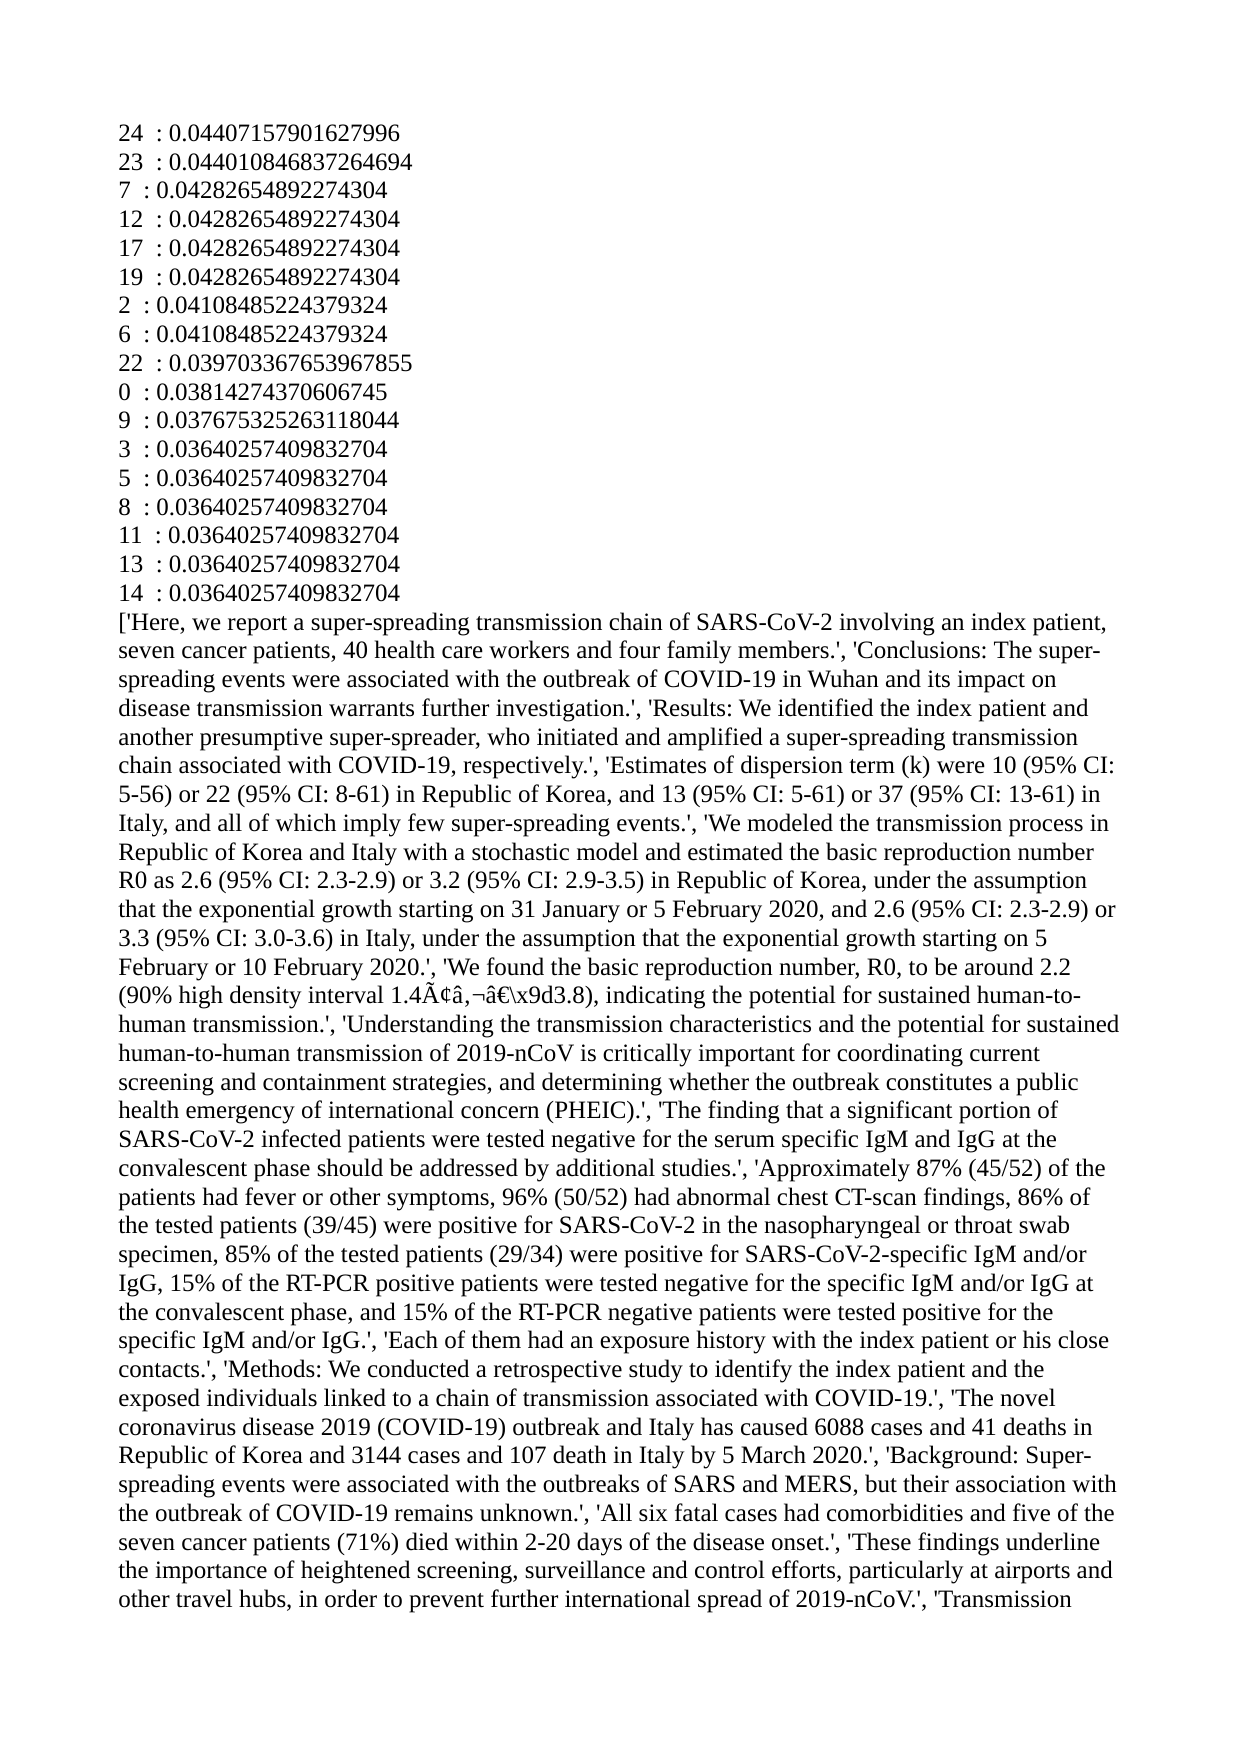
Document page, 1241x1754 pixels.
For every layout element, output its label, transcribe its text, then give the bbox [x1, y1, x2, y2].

text ['Here, we report a super-spreading transmission chain of SARS-CoV-2 involving an index patient, seven cancer patients, 40 health care workers and four family members.', 'Conclusions: The super-spreading events were associated with the outbreak of COVID-19 in Wuhan and its impact on disease transmission warrants further investigation.', 'Results: We identified the index patient and another presumptive super-spreader, who initiated and amplified a super-spreading transmission chain associated with COVID-19, respectively.', 'Estimates of dispersion term (k) were 10 (95% CI: 5-56) or 22 (95% CI: 8-61) in Republic of Korea, and 13 (95% CI: 5-61) or 37 (95% CI: 13-61) in Italy, and all of which imply few super-spreading events.', 'We modeled the transmission process in Republic of Korea and Italy with a stochastic model and estimated the basic reproduction number R0 as 2.6 (95% CI: 2.3-2.9) or 3.2 (95% CI: 2.9-3.5) in Republic of Korea, under the assumption that the exponential growth starting on 31 January or 5 February 2020, and 2.6 (95% CI: 2.3-2.9) or 3.3 (95% CI: 3.0-3.6) in Italy, under the assumption that the exponential growth starting on 5 February or 10 February 2020.', 'We found the basic reproduction number, R0, to be around 2.2 (90% high density interval 1.4Ã¢â‚¬â€\x9d3.8), indicating the potential for sustained human-to-human transmission.', 'Understanding the transmission characteristics and the potential for sustained human-to-human transmission of 2019-nCoV is critically important for coordinating current screening and containment strategies, and determining whether the outbreak constitutes a public health emergency of international concern (PHEIC).', 'The finding that a significant portion of SARS-CoV-2 infected patients were tested negative for the serum specific IgM and IgG at the convalescent phase should be addressed by additional studies.', 'Approximately 87% (45/52) of the patients had fever or other symptoms, 96% (50/52) had abnormal chest CT-scan findings, 86% of the tested patients (39/45) were positive for SARS-CoV-2 in the nasopharyngeal or throat swab specimen, 85% of the tested patients (29/34) were positive for SARS-CoV-2-specific IgM and/or IgG, 15% of the RT-PCR positive patients were tested negative for the specific IgM and/or IgG at the convalescent phase, and 15% of the RT-PCR negative patients were tested positive for the specific IgM and/or IgG.', 'Each of them had an exposure history with the index patient or his close contacts.', 'Methods: We conducted a retrospective study to identify the index patient and the exposed individuals linked to a chain of transmission associated with COVID-19.', 'The novel coronavirus disease 2019 (COVID-19) outbreak and Italy has caused 6088 cases and 41 deaths in Republic of Korea and 3144 cases and 107 death in Italy by 5 March 2020.', 'Background: Super-spreading events were associated with the outbreaks of SARS and MERS, but their association with the outbreak of COVID-19 remains unknown.', 'All six fatal cases had comorbidities and five of the seven cancer patients (71%) died within 2-20 days of the disease onset.', 'These findings underline the importance of heightened screening, surveillance and control efforts, particularly at airports and other travel hubs, in order to prevent further international spread of 2019-nCoV.', 'Transmission [118, 607, 1122, 1613]
text 5 : 0.03640257409832704 [118, 463, 1122, 492]
text 17 : 0.04282654892274304 [118, 233, 1122, 262]
text 7 : 0.04282654892274304 [118, 176, 1122, 204]
text 3 : 0.03640257409832704 [118, 434, 1122, 463]
text 13 : 0.03640257409832704 [118, 549, 1122, 578]
text 11 : 0.03640257409832704 [118, 521, 1122, 549]
text 8 : 0.03640257409832704 [118, 492, 1122, 521]
text 2 : 0.04108485224379324 [118, 291, 1122, 319]
text 19 : 0.04282654892274304 [118, 262, 1122, 291]
text 6 : 0.04108485224379324 [118, 319, 1122, 348]
text 22 : 0.039703367653967855 [118, 348, 1122, 377]
text 24 : 0.04407157901627996 [118, 118, 1122, 147]
text 9 : 0.037675325263118044 [118, 406, 1122, 434]
text 0 : 0.03814274370606745 [118, 377, 1122, 406]
text 12 : 0.04282654892274304 [118, 204, 1122, 233]
text 23 : 0.044010846837264694 [118, 147, 1122, 176]
text 14 : 0.03640257409832704 [118, 578, 1122, 607]
